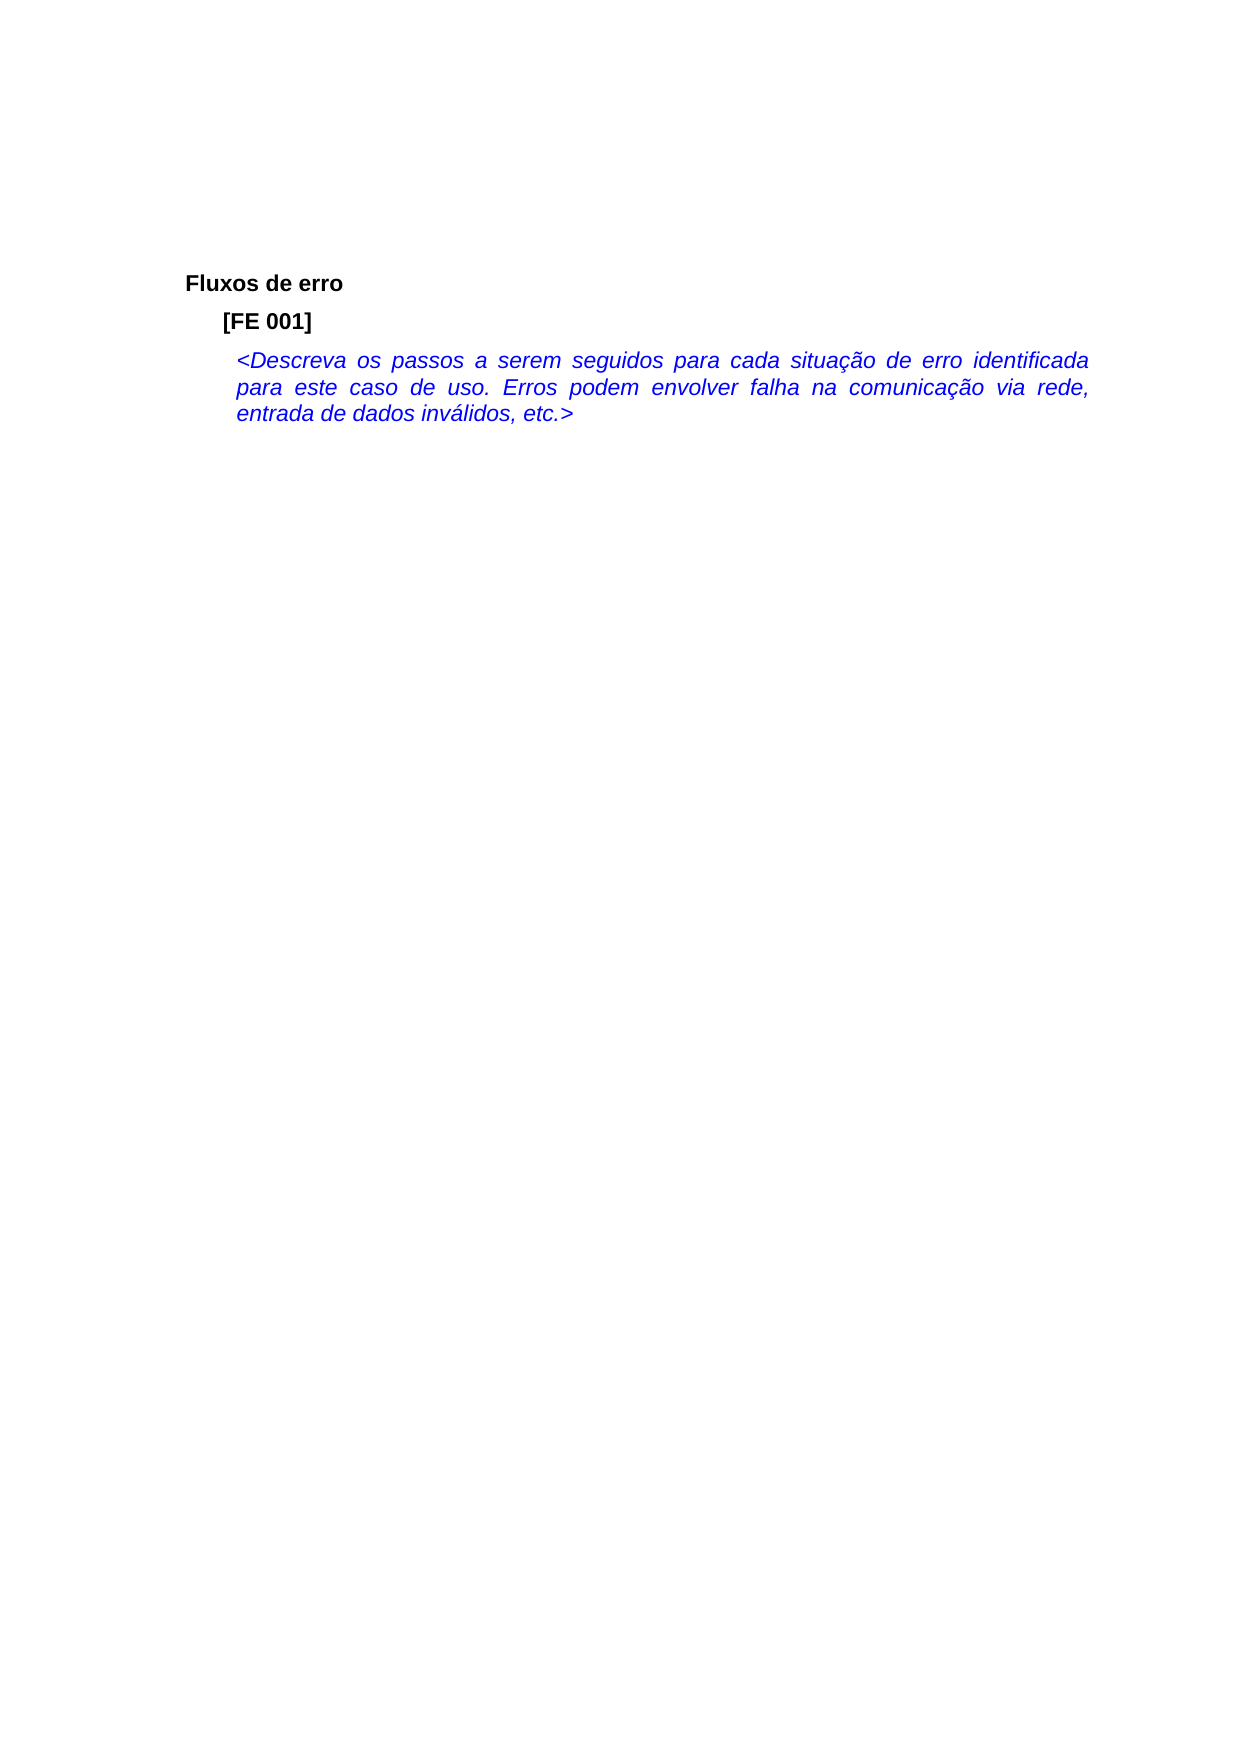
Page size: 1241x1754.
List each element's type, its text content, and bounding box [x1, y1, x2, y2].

text Fluxos de erro [185, 269, 1092, 296]
text [FE 001] [223, 308, 1092, 335]
text <Descreva os passos a serem seguidos para cada situação de erro identificada para este caso de uso. Erros podem envolver falha na comunicação via rede, entrada de dados inválidos, etc.> [236, 347, 1092, 426]
